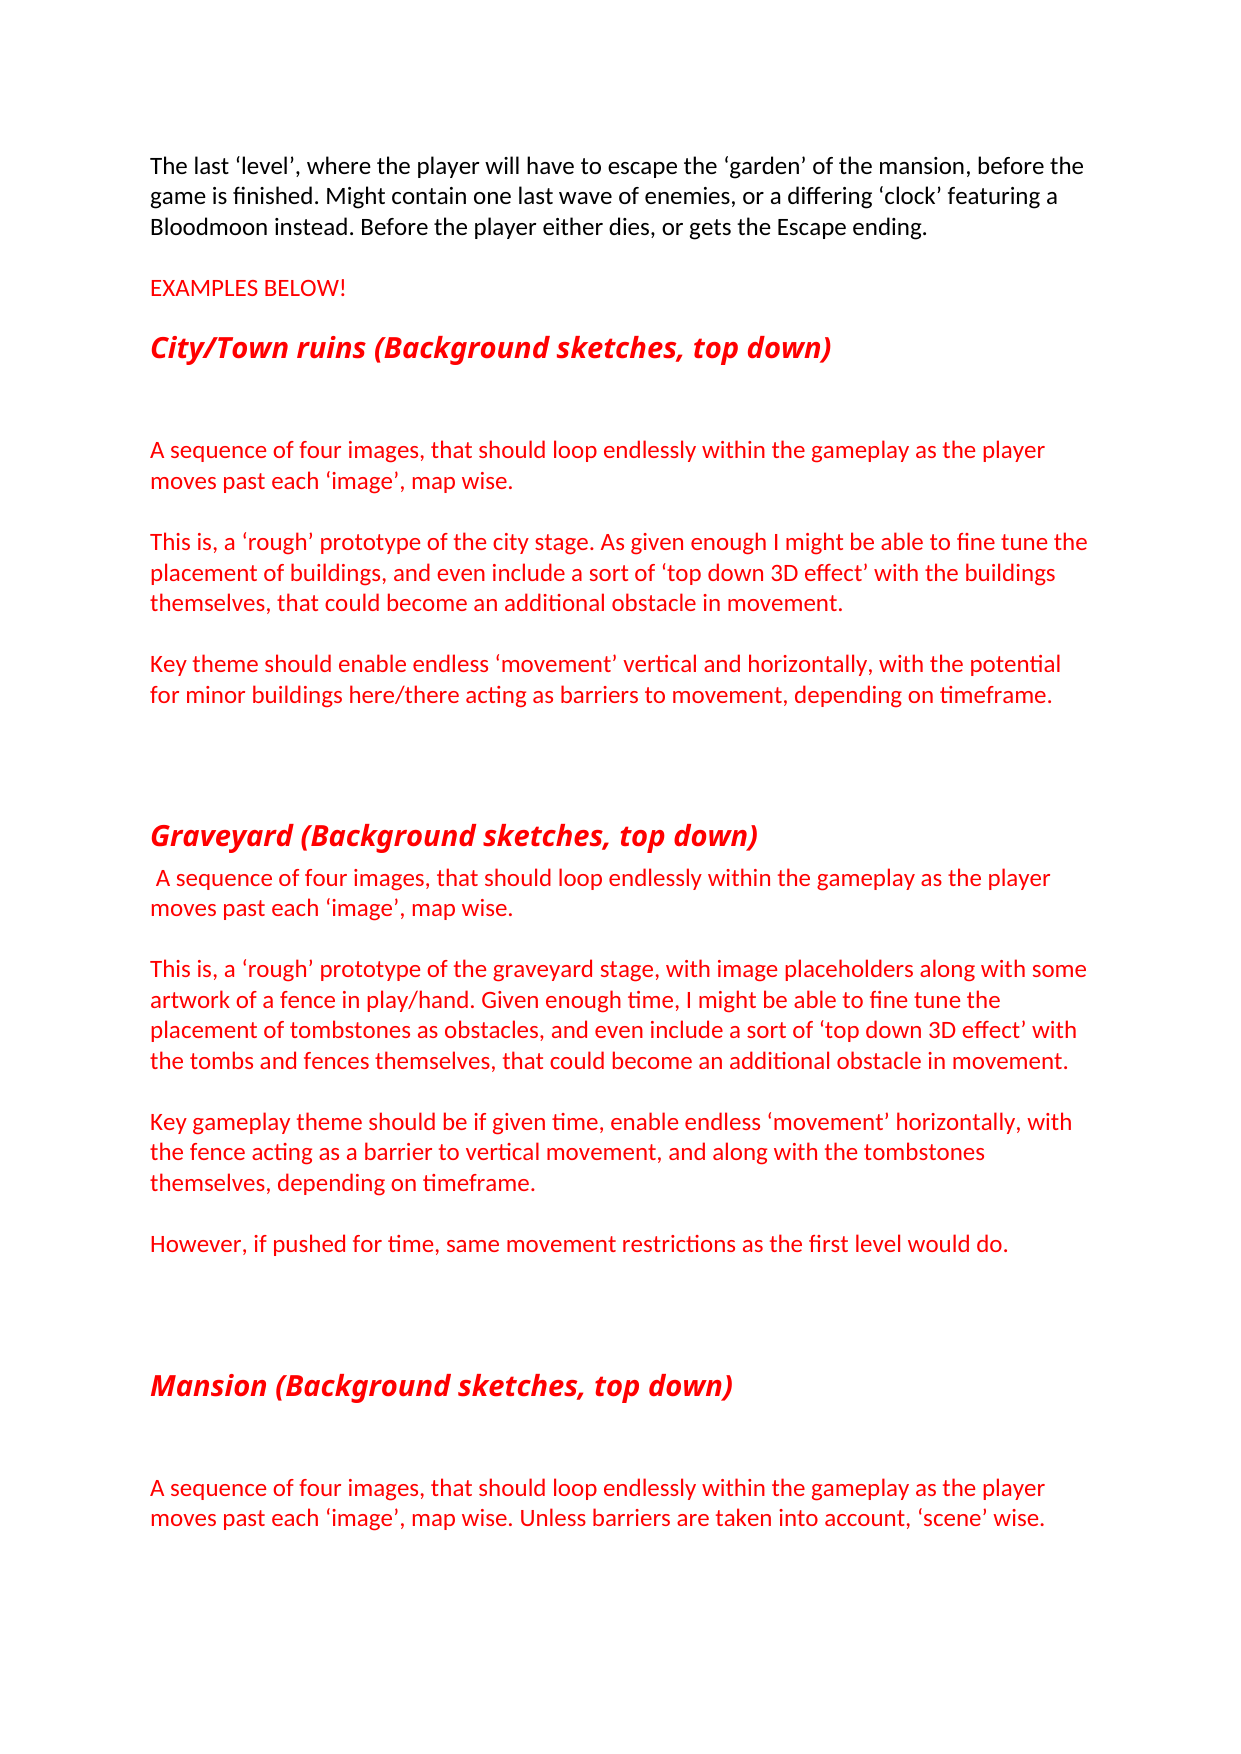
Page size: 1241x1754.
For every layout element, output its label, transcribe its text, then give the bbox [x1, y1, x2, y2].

text This is, a ‘rough’ prototype of the city stage. As given enough I might be able to fine tune the placement of buildings, and even include a sort of ‘top down 3D effect’ with the buildings themselves, that could become an additional obstacle in movement. [150, 526, 1090, 618]
text Mansion (Background sketches, top down) [150, 1365, 1090, 1404]
text A sequence of four images, that should loop endlessly within the gameplay as the player moves past each ‘image’, map wise. [150, 862, 1090, 923]
text However, if pushed for time, same movement restrictions as the first level would do. [150, 1228, 1090, 1258]
text EXAMPLES BELOW! [150, 272, 1090, 303]
text A sequence of four images, that should loop endlessly within the gameplay as the player moves past each ‘image’, map wise. [150, 434, 1090, 496]
text Key theme should enable endless ‘movement’ vertical and horizontally, with the potential for minor buildings here/there acting as barriers to movement, depending on timeframe. [150, 648, 1090, 709]
text City/Town ruins (Background sketches, top down) [150, 328, 1090, 367]
text The last ‘level’, where the player will have to escape the ‘garden’ of the mansion, before the game is finished. Might contain one last wave of enemies, or a differing ‘clock’ featuring a Bloodmoon instead. Before the player either dies, or gets the Escape ending. [150, 150, 1090, 242]
text This is, a ‘rough’ prototype of the graveyard stage, with image placeholders along with some artwork of a fence in play/hand. Given enough time, I might be able to fine tune the placement of tombstones as obstacles, and even include a sort of ‘top down 3D effect’ with the tombs and fences themselves, that could become an additional obstacle in movement. [150, 953, 1090, 1075]
text A sequence of four images, that should loop endlessly within the gameplay as the player moves past each ‘image’, map wise. Unless barriers are taken into account, ‘scene’ wise. [150, 1472, 1090, 1533]
text Key gameplay theme should be if given time, enable endless ‘movement’ horizontally, with the fence acting as a barrier to vertical movement, and along with the tombstones themselves, depending on timeframe. [150, 1106, 1090, 1197]
text Graveyard (Background sketches, top down) [150, 816, 1090, 855]
